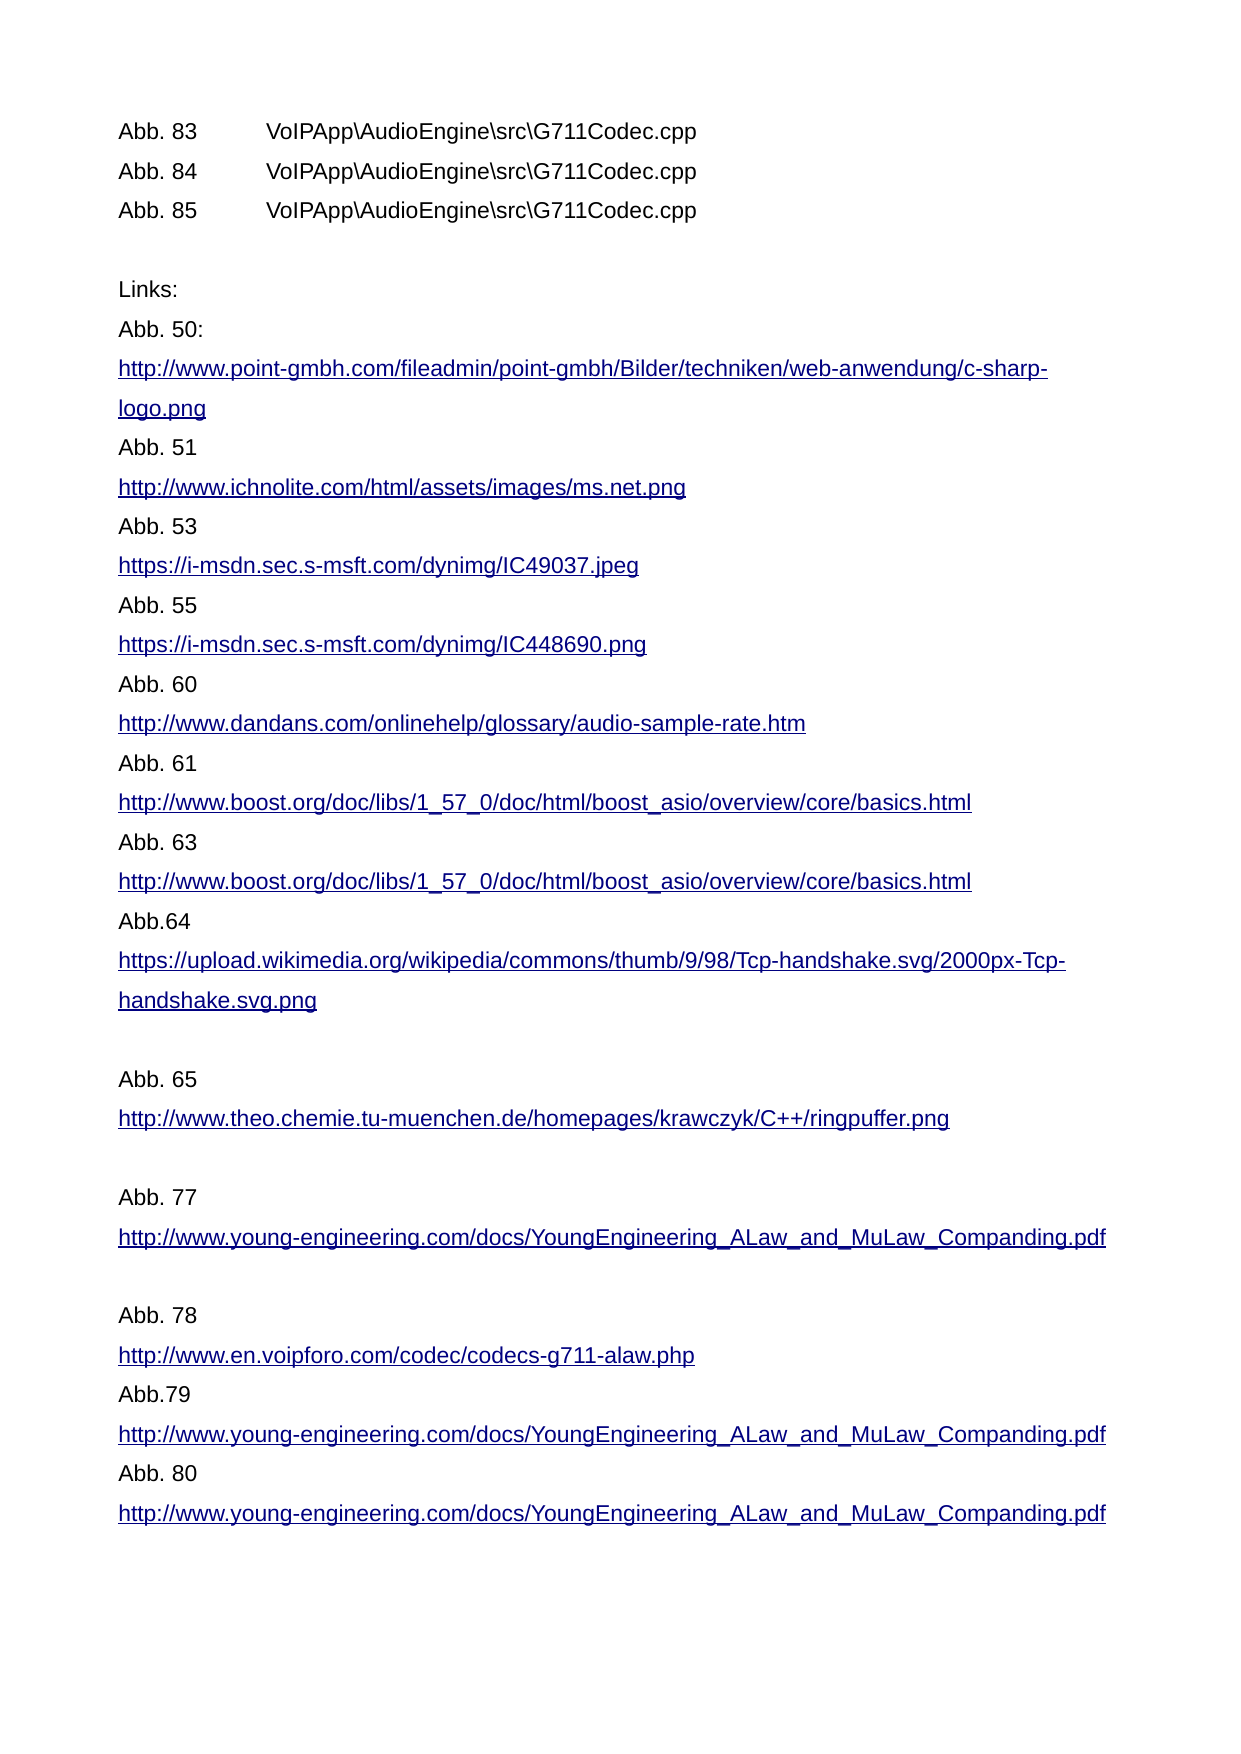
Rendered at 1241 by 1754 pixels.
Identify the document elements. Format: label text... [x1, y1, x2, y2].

text Abb. 80 [118, 1460, 1122, 1487]
text http://www.theo.chemie.tu-muenchen.de/homepages/krawczyk/C++/ringpuffer.png [118, 1105, 1122, 1131]
text Abb. 55 [118, 592, 1122, 618]
text Abb. 85 VoIPApp\AudioEngine\src\G711Codec.cpp [118, 197, 1122, 223]
text http://www.young-engineering.com/docs/YoungEngineering_ALaw_and_MuLaw_Companding.pdf [118, 1223, 1122, 1250]
text Abb. 63 [118, 829, 1122, 855]
text Abb. 78 [118, 1302, 1122, 1329]
text https://upload.wikimedia.org/wikipedia/commons/thumb/9/98/Tcp-handshake.svg/2000px-Tcp-handshake.svg.png [118, 947, 1122, 1013]
text Abb. 77 [118, 1184, 1122, 1210]
text https://i-msdn.sec.s-msft.com/dynimg/IC49037.jpeg [118, 552, 1122, 579]
text http://www.ichnolite.com/html/assets/images/ms.net.png [118, 473, 1122, 500]
text http://www.young-engineering.com/docs/YoungEngineering_ALaw_and_MuLaw_Companding.pdf [118, 1500, 1122, 1526]
text Abb. 84 VoIPApp\AudioEngine\src\G711Codec.cpp [118, 158, 1122, 184]
text http://www.dandans.com/onlinehelp/glossary/audio-sample-rate.htm [118, 710, 1122, 737]
text Abb. 61 [118, 750, 1122, 776]
text http://www.en.voipforo.com/codec/codecs-g711-alaw.php [118, 1342, 1122, 1368]
text http://www.boost.org/doc/libs/1_57_0/doc/html/boost_asio/overview/core/basics.html [118, 789, 1122, 816]
text Links: [118, 276, 1122, 302]
text Abb. 65 [118, 1066, 1122, 1092]
text http://www.point-gmbh.com/fileadmin/point-gmbh/Bilder/techniken/web-anwendung/c-sharp-logo.png [118, 355, 1122, 421]
text Abb. 53 [118, 513, 1122, 539]
text Abb. 60 [118, 671, 1122, 697]
text https://i-msdn.sec.s-msft.com/dynimg/IC448690.png [118, 631, 1122, 658]
text Abb.79 [118, 1381, 1122, 1408]
text http://www.boost.org/doc/libs/1_57_0/doc/html/boost_asio/overview/core/basics.html [118, 868, 1122, 894]
text Abb. 51 [118, 434, 1122, 460]
text Abb. 83 VoIPApp\AudioEngine\src\G711Codec.cpp [118, 118, 1122, 144]
text Abb. 50: [118, 316, 1122, 342]
text Abb.64 [118, 908, 1122, 934]
text http://www.young-engineering.com/docs/YoungEngineering_ALaw_and_MuLaw_Companding.pdf [118, 1421, 1122, 1447]
